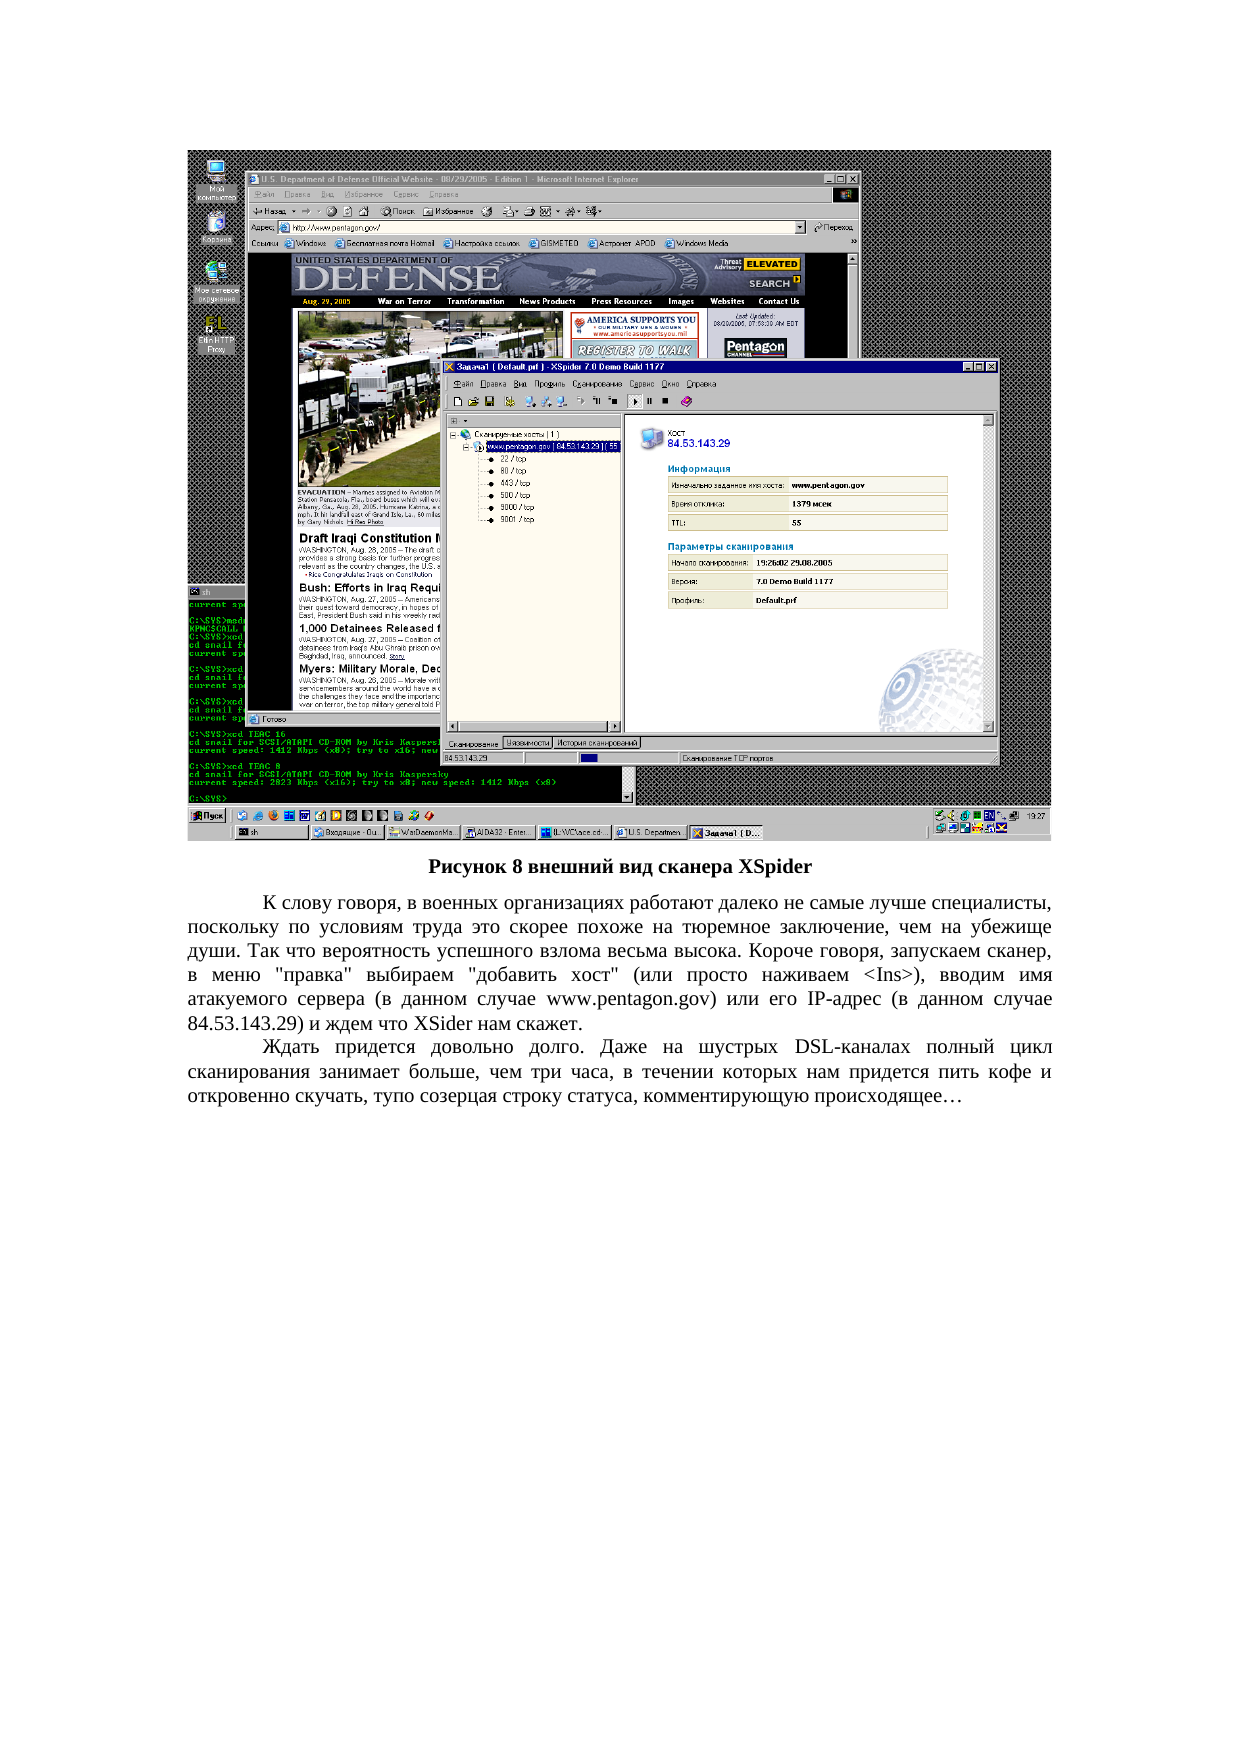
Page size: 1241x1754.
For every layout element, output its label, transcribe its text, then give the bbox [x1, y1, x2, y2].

text Ждать придется довольно долго. Даже на шустрых DSL-каналах полный цикл сканирования занимает больше, чем три часа, в течении которых нам придется пить кофе и откровенно скучать, тупо созерцая строку статуса, комментирующую происходящее… [187, 1034, 1053, 1107]
text К слову говоря, в военных организациях работают далеко не самые лучше специалисты, поскольку по условиям труда это скорее похоже на тюремное заключение, чем на убежище души. Так что вероятность успешного взлома весьма высока. Короче говоря, запускаем сканер, в меню "правка" выбираем "добавить хост" (или просто наживаем <Ins>), вводим имя атакуемого сервера (в данном случае www.pentagon.gov) или его IP-адрес (в данном случае 84.53.143.29) и ждем что XSider нам скажет. [187, 890, 1053, 1034]
text Рисунок 8 внешний вид сканера XSpider [187, 853, 1053, 878]
picture [187, 150, 1052, 841]
